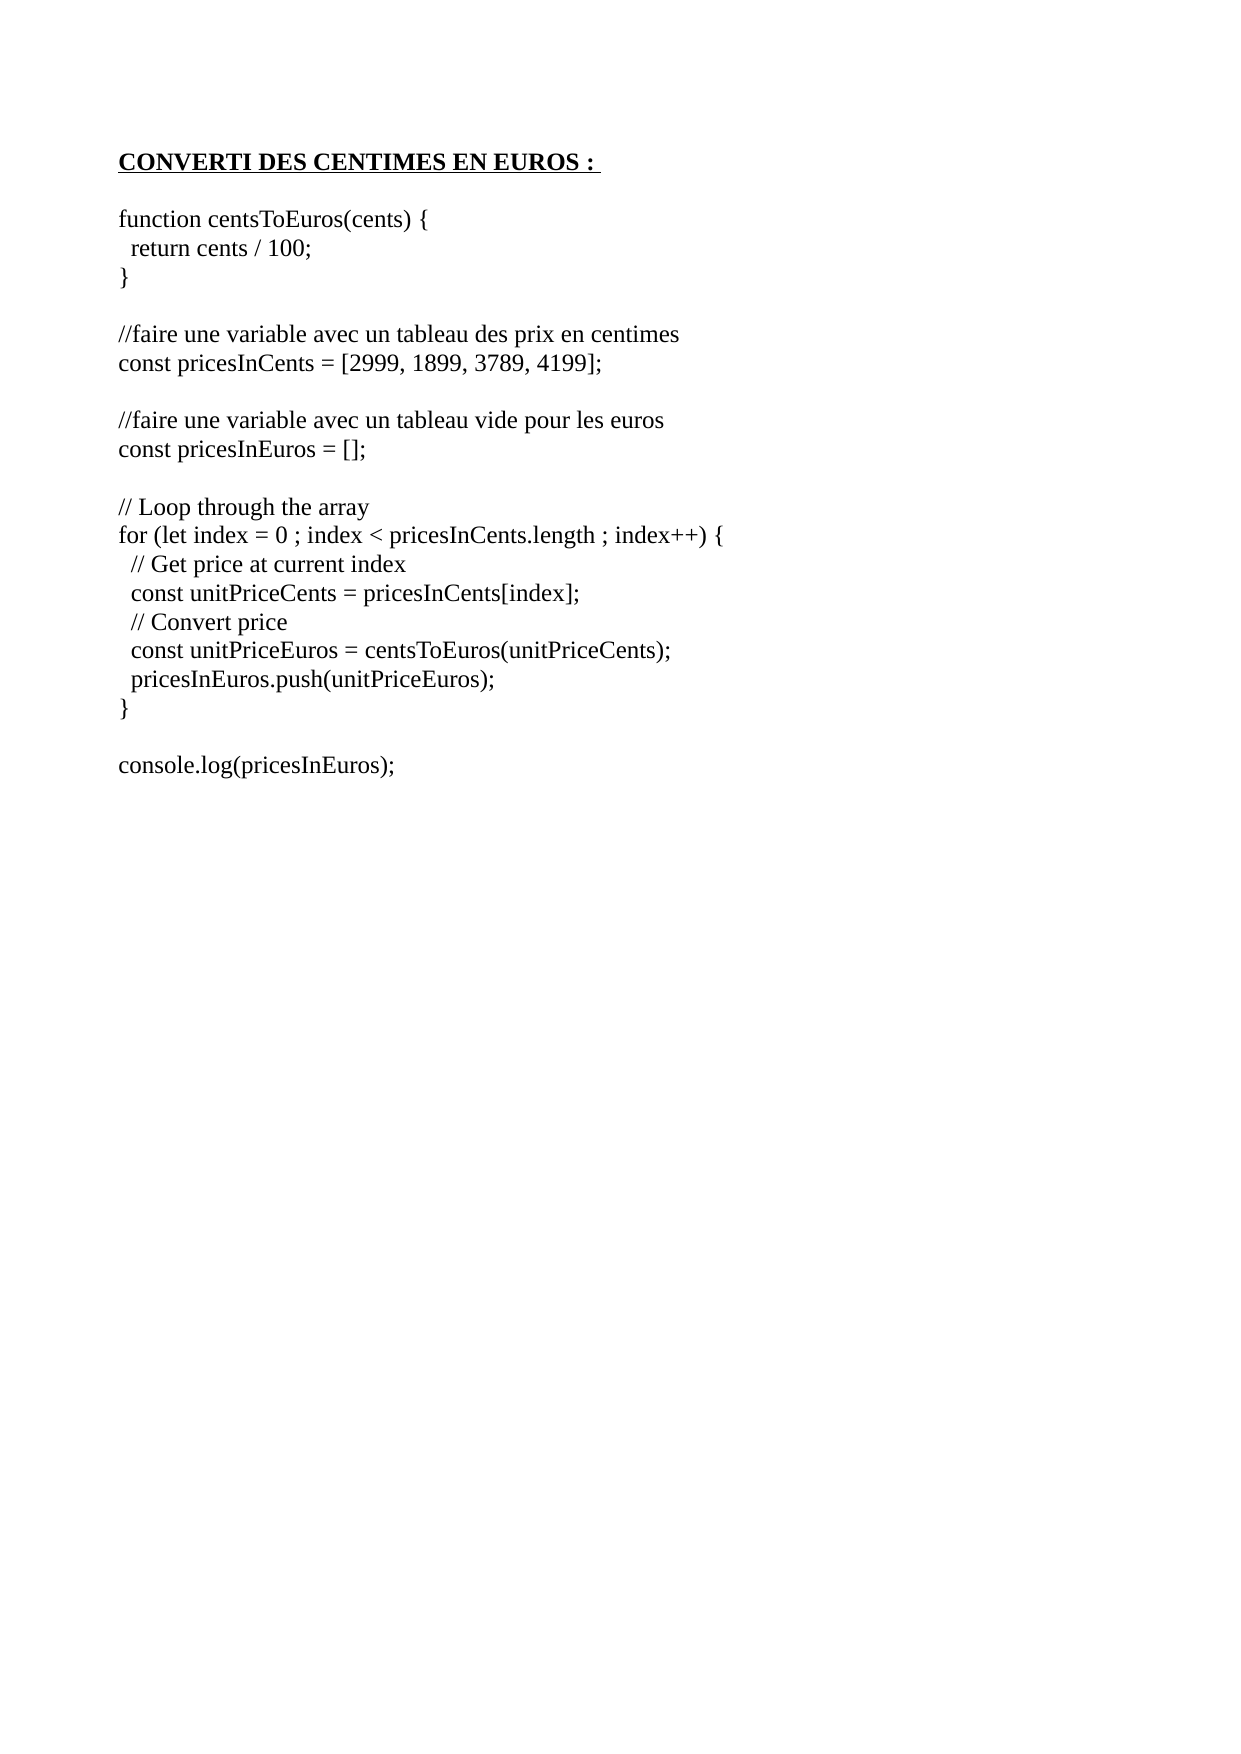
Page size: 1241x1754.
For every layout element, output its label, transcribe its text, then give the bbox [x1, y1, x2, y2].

text } [118, 693, 1122, 722]
text const pricesInCents = [2999, 1899, 3789, 4199]; [118, 348, 1122, 377]
text const unitPriceCents = pricesInCents[index]; [118, 578, 1122, 607]
text } [118, 262, 1122, 291]
text return cents / 100; [118, 233, 1122, 262]
text const unitPriceEuros = centsToEuros(unitPriceCents); [118, 636, 1122, 664]
text const pricesInEuros = []; [118, 434, 1122, 463]
text for (let index = 0 ; index < pricesInCents.length ; index++) { [118, 521, 1122, 549]
text //faire une variable avec un tableau vide pour les euros [118, 406, 1122, 434]
text console.log(pricesInEuros); [118, 751, 1122, 779]
text //faire une variable avec un tableau des prix en centimes [118, 319, 1122, 348]
text // Convert price [118, 607, 1122, 636]
text CONVERTI DES CENTIMES EN EUROS : [118, 147, 1122, 176]
text function centsToEuros(cents) { [118, 204, 1122, 233]
text // Get price at current index [118, 549, 1122, 578]
text pricesInEuros.push(unitPriceEuros); [118, 664, 1122, 693]
text // Loop through the array [118, 492, 1122, 521]
